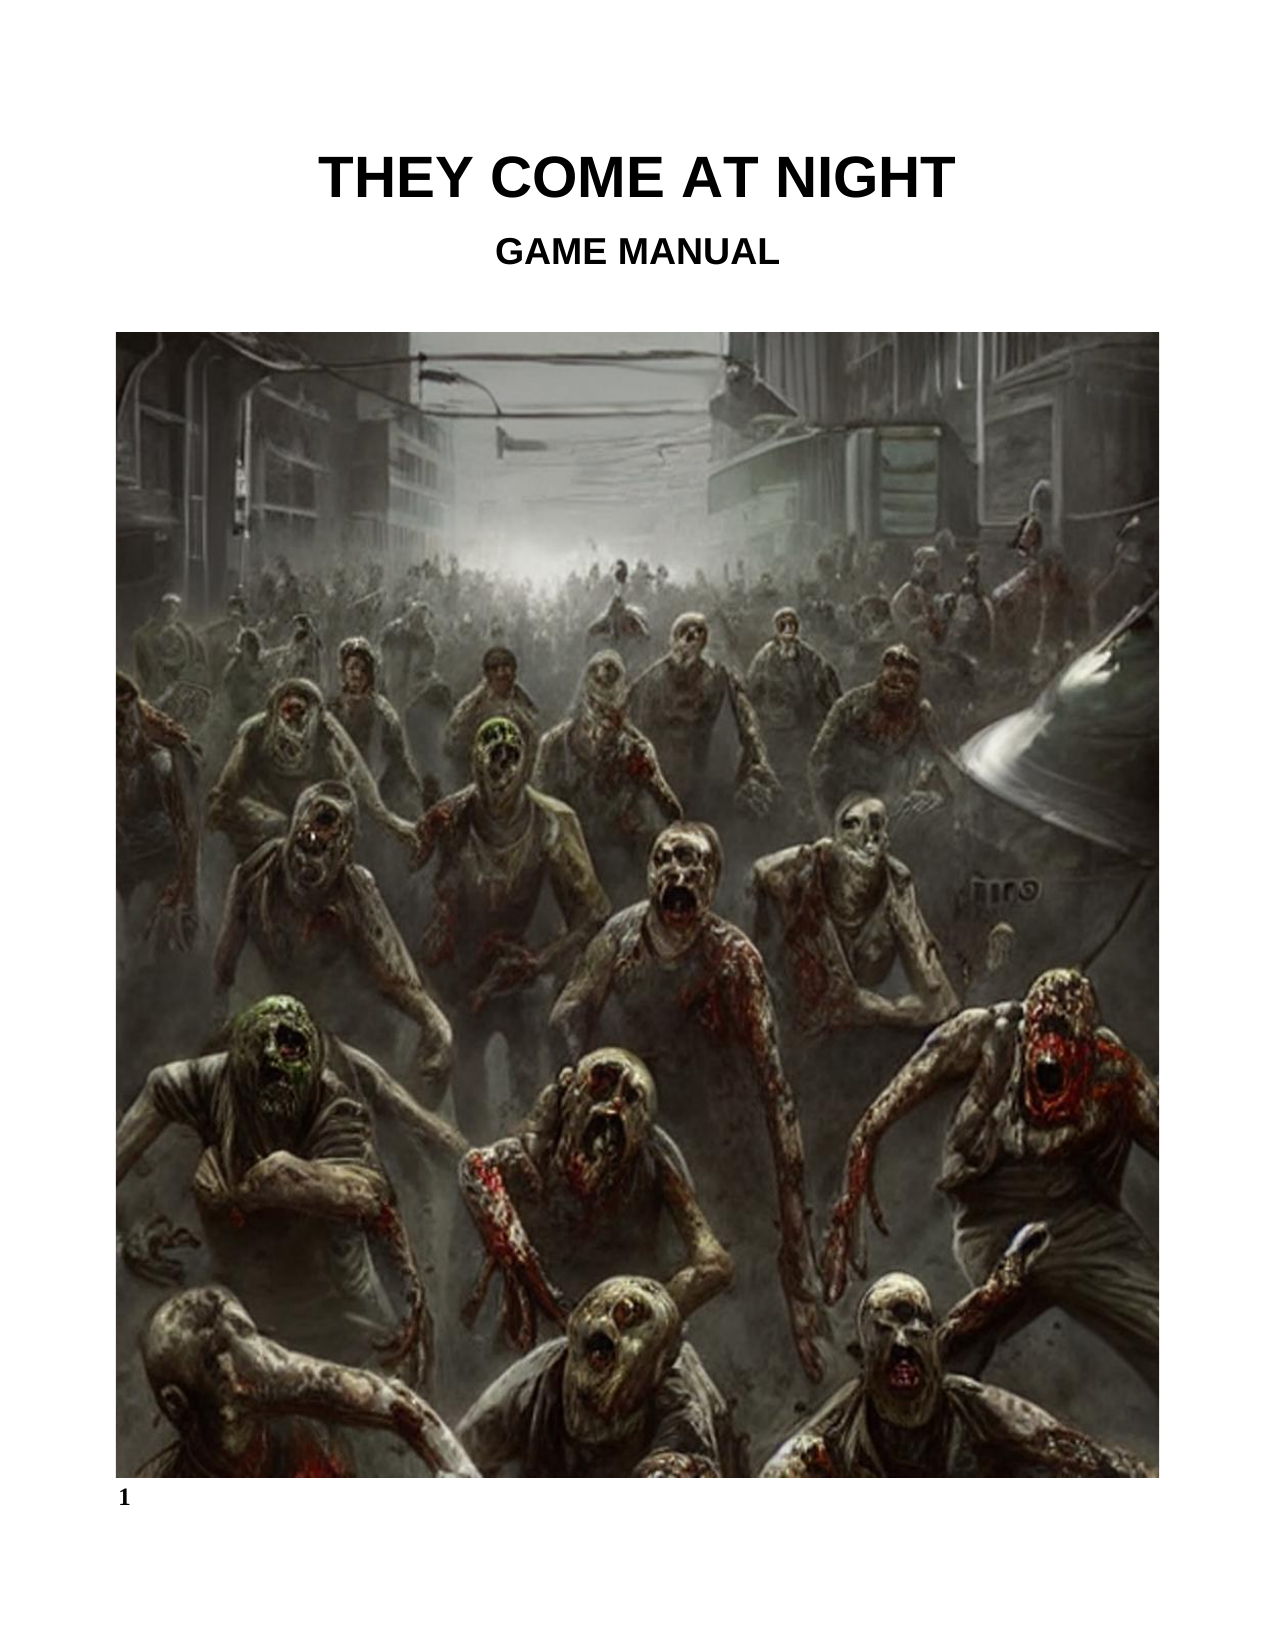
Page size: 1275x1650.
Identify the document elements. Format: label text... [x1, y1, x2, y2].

title THEY COME AT NIGHT [118, 143, 1157, 210]
subtitle GAME MANUAL [118, 229, 1157, 272]
picture [115, 332, 1160, 1478]
text 1 [118, 1478, 1157, 1511]
